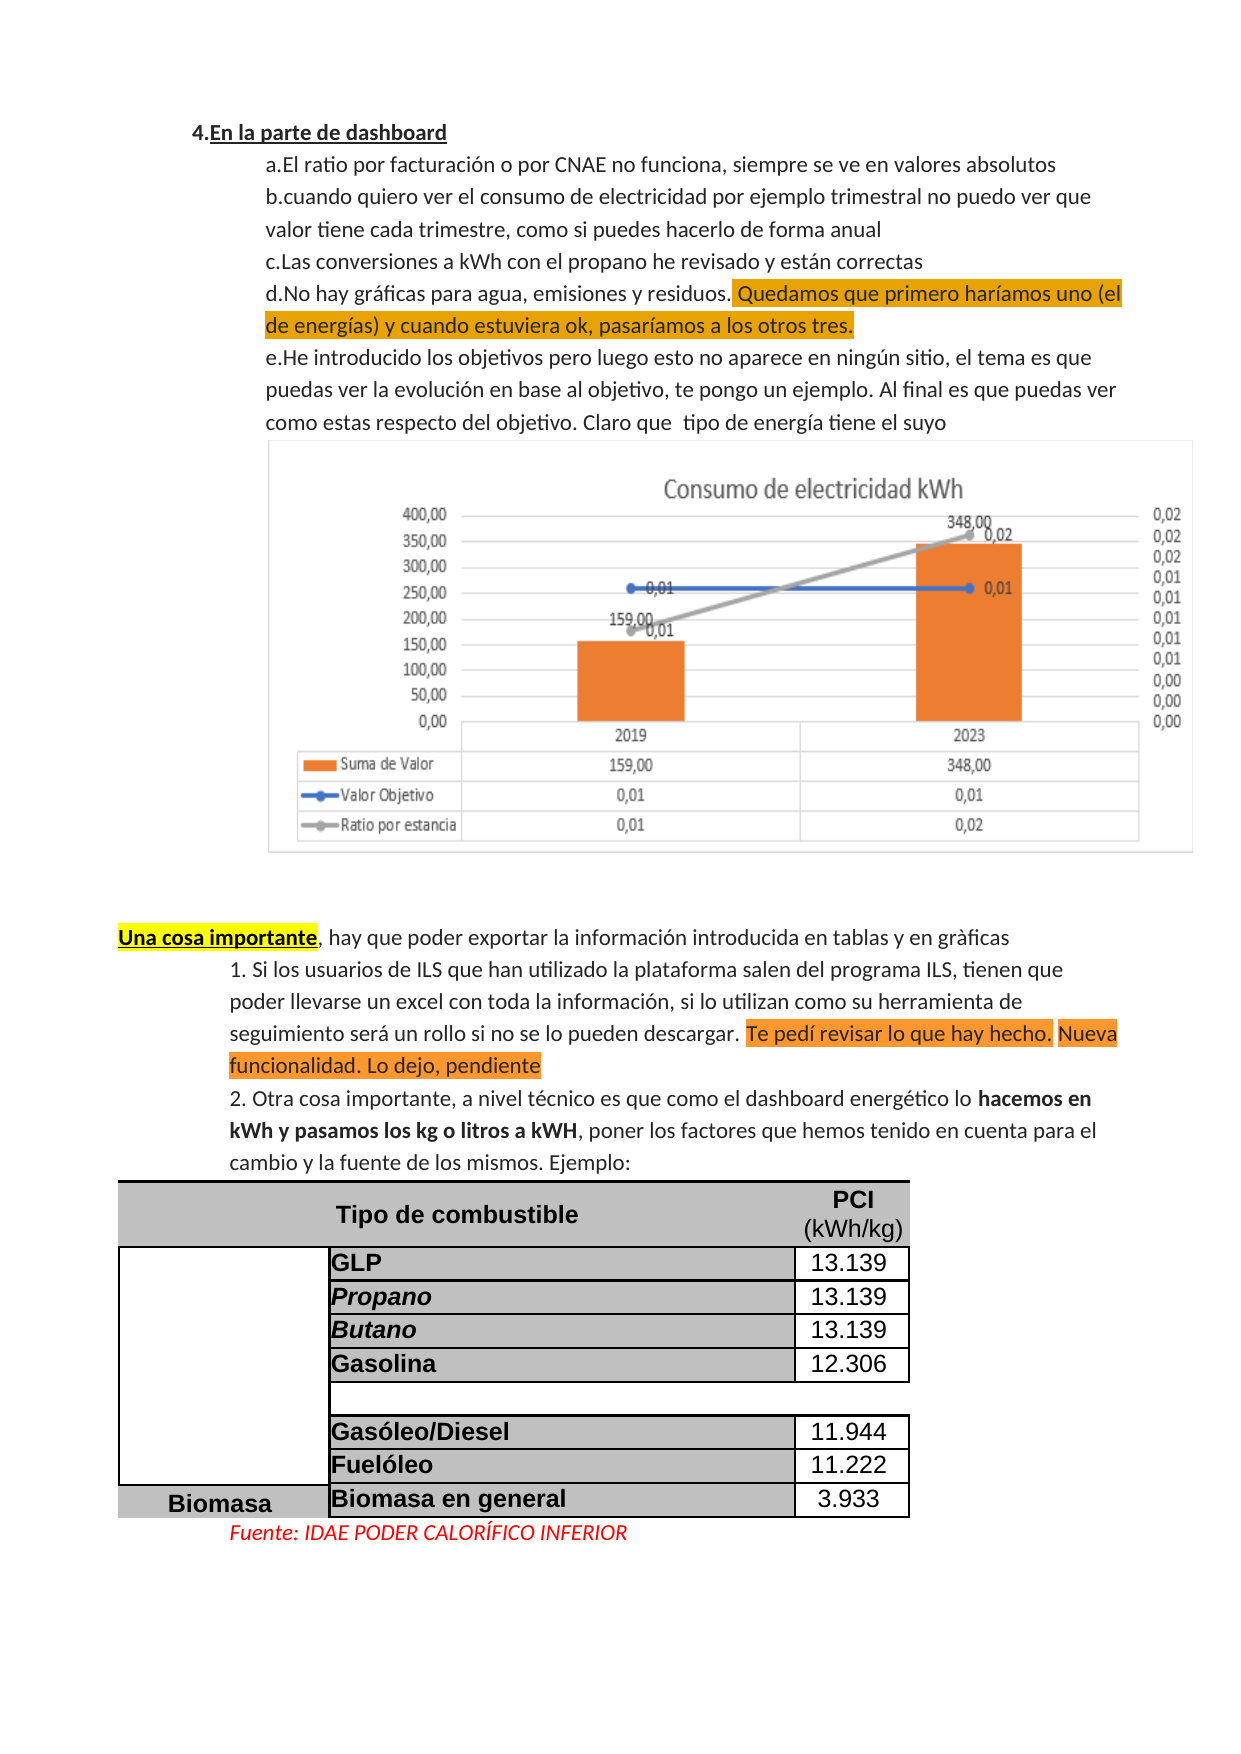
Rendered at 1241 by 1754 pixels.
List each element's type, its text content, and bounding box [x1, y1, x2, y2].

table_cell [331, 1383, 910, 1414]
list cuando quiero ver el consumo de electricidad por ejemplo trimestral no puedo ver que valor tiene cada trimestre, como si puedes hacerlo de forma anual [118, 182, 1122, 243]
table_header Tipo de combustible [118, 1183, 796, 1246]
text 1. Si los usuarios de ILS que han utilizado la plataforma salen del programa ILS, tienen que poder llevarse un excel con toda la información, si lo utilizan como su herramienta de seguimiento será un rollo si no se lo pueden descargar. Te pedí revisar lo que hay hecho. Nueva funcionalidad. Lo dejo, pendiente [229, 955, 1122, 1079]
text Una cosa importante, hay que poder exportar la información introducida en tablas y en gràficas [118, 923, 1122, 951]
table_cell 13.139 [796, 1282, 908, 1313]
list El ratio por facturación o por CNAE no funciona, siempre se ve en valores absolutos [118, 150, 1122, 178]
table_cell Propano [331, 1282, 794, 1313]
table_cell 13.139 [796, 1315, 908, 1347]
table_cell 12.306 [796, 1349, 908, 1381]
list Las conversiones a kWh con el propano he revisado y están correctas [118, 247, 1122, 275]
text Fuente: IDAE PODER CALORÍFICO INFERIOR [229, 1518, 1122, 1546]
table_cell Biomasa en general [331, 1484, 794, 1516]
list En la parte de dashboard [118, 118, 1122, 146]
text 2. Otra cosa importante, a nivel técnico es que como el dashboard energético lo hacemos en kWh y pasamos los kg o litros a kWH, poner los factores que hemos tenido en cuenta para el cambio y la fuente de los mismos. Ejemplo: [229, 1084, 1122, 1176]
table_cell GLP [331, 1248, 794, 1279]
table_cell Gasolina [331, 1349, 794, 1381]
table_cell 13.139 [796, 1248, 908, 1279]
table_cell 11.944 [796, 1417, 908, 1448]
picture [268, 440, 1194, 853]
table_cell Butano [331, 1315, 794, 1347]
table_cell Biomasa [118, 1486, 328, 1518]
table_cell 11.222 [796, 1450, 908, 1482]
table_cell Gasóleo/Diesel [331, 1417, 794, 1448]
table_cell Fuelóleo [331, 1450, 794, 1482]
list No hay gráficas para agua, emisiones y residuos. Quedamos que primero haríamos uno (el de energías) y cuando estuviera ok, pasaríamos a los otros tres. [118, 279, 1122, 339]
table_cell [120, 1248, 328, 1484]
table_header PCI (kWh/kg) [796, 1183, 910, 1246]
list He introducido los objetivos pero luego esto no aparece en ningún sitio, el tema es que puedas ver la evolución en base al objetivo, te pongo un ejemplo. Al final es que puedas ver como estas respecto del objetivo. Claro que tipo de energía tiene el suyo [118, 343, 1122, 436]
table_cell 3.933 [796, 1484, 908, 1516]
